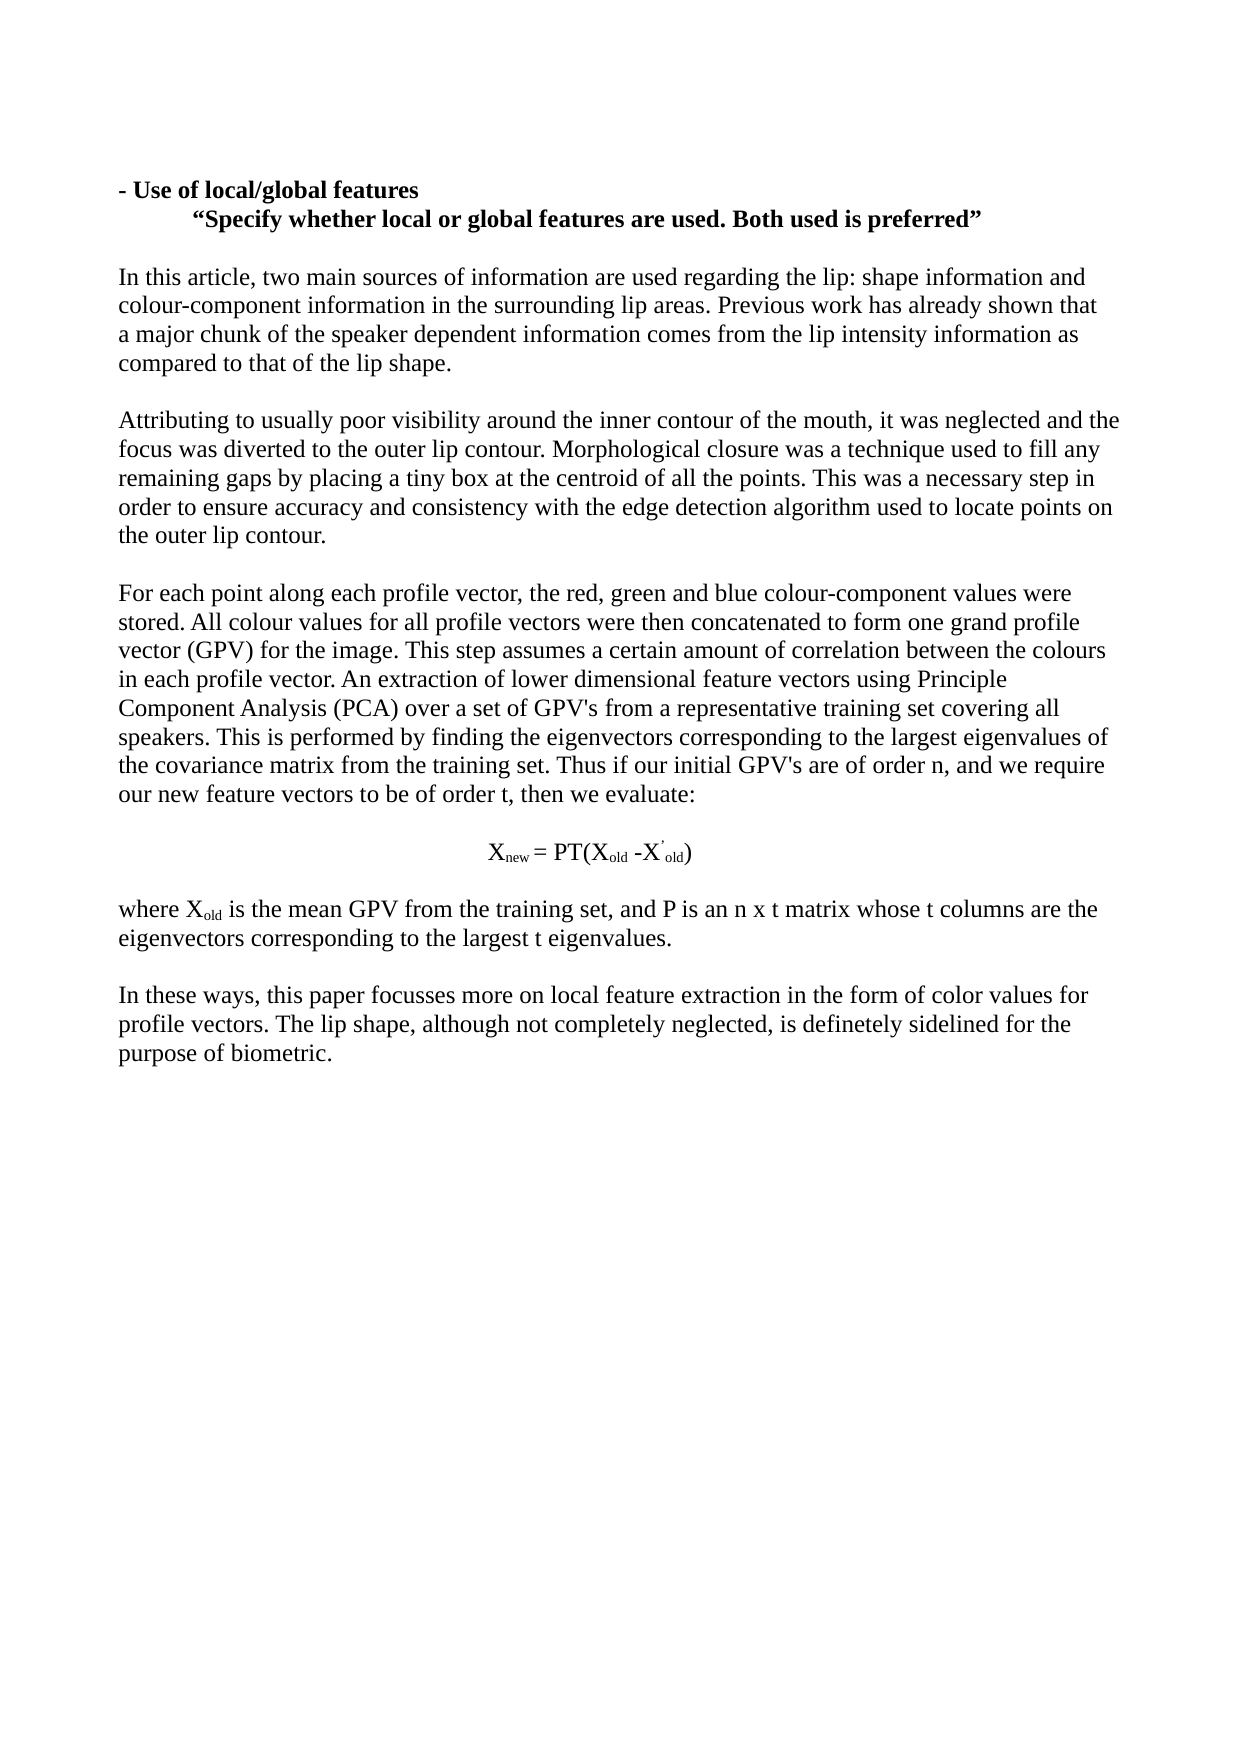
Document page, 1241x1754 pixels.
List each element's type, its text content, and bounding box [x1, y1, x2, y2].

text Attributing to usually poor visibility around the inner contour of the mouth, it was neglected and the focus was diverted to the outer lip contour. Morphological closure was a technique used to fill any remaining gaps by placing a tiny box at the centroid of all the points. This was a necessary step in order to ensure accuracy and consistency with the edge detection algorithm used to locate points on the outer lip contour. [118, 406, 1122, 549]
text “Specify whether local or global features are used. Both used is preferred” [118, 204, 1122, 233]
text In this article, two main sources of information are used regarding the lip: shape information and colour-component information in the surrounding lip areas. Previous work has already shown that [118, 262, 1122, 319]
text a major chunk of the speaker dependent information comes from the lip intensity information as compared to that of the lip shape. [118, 319, 1122, 377]
text - Use of local/global features [118, 176, 1122, 204]
text Xnew = PT(Xold -X’old) [118, 837, 1122, 866]
text In these ways, this paper focusses more on local feature extraction in the form of color values for profile vectors. The lip shape, although not completely neglected, is definetely sidelined for the purpose of biometric. [118, 981, 1122, 1067]
text where Xold is the mean GPV from the training set, and P is an n x t matrix whose t columns are the eigenvectors corresponding to the largest t eigenvalues. [118, 894, 1122, 952]
text For each point along each profile vector, the red, green and blue colour-component values were stored. All colour values for all profile vectors were then concatenated to form one grand profile vector (GPV) for the image. This step assumes a certain amount of correlation between the colours in each profile vector. An extraction of lower dimensional feature vectors using Principle Component Analysis (PCA) over a set of GPV's from a representative training set covering all speakers. This is performed by finding the eigenvectors corresponding to the largest eigenvalues of the covariance matrix from the training set. Thus if our initial GPV's are of order n, and we require our new feature vectors to be of order t, then we evaluate: [118, 578, 1122, 808]
